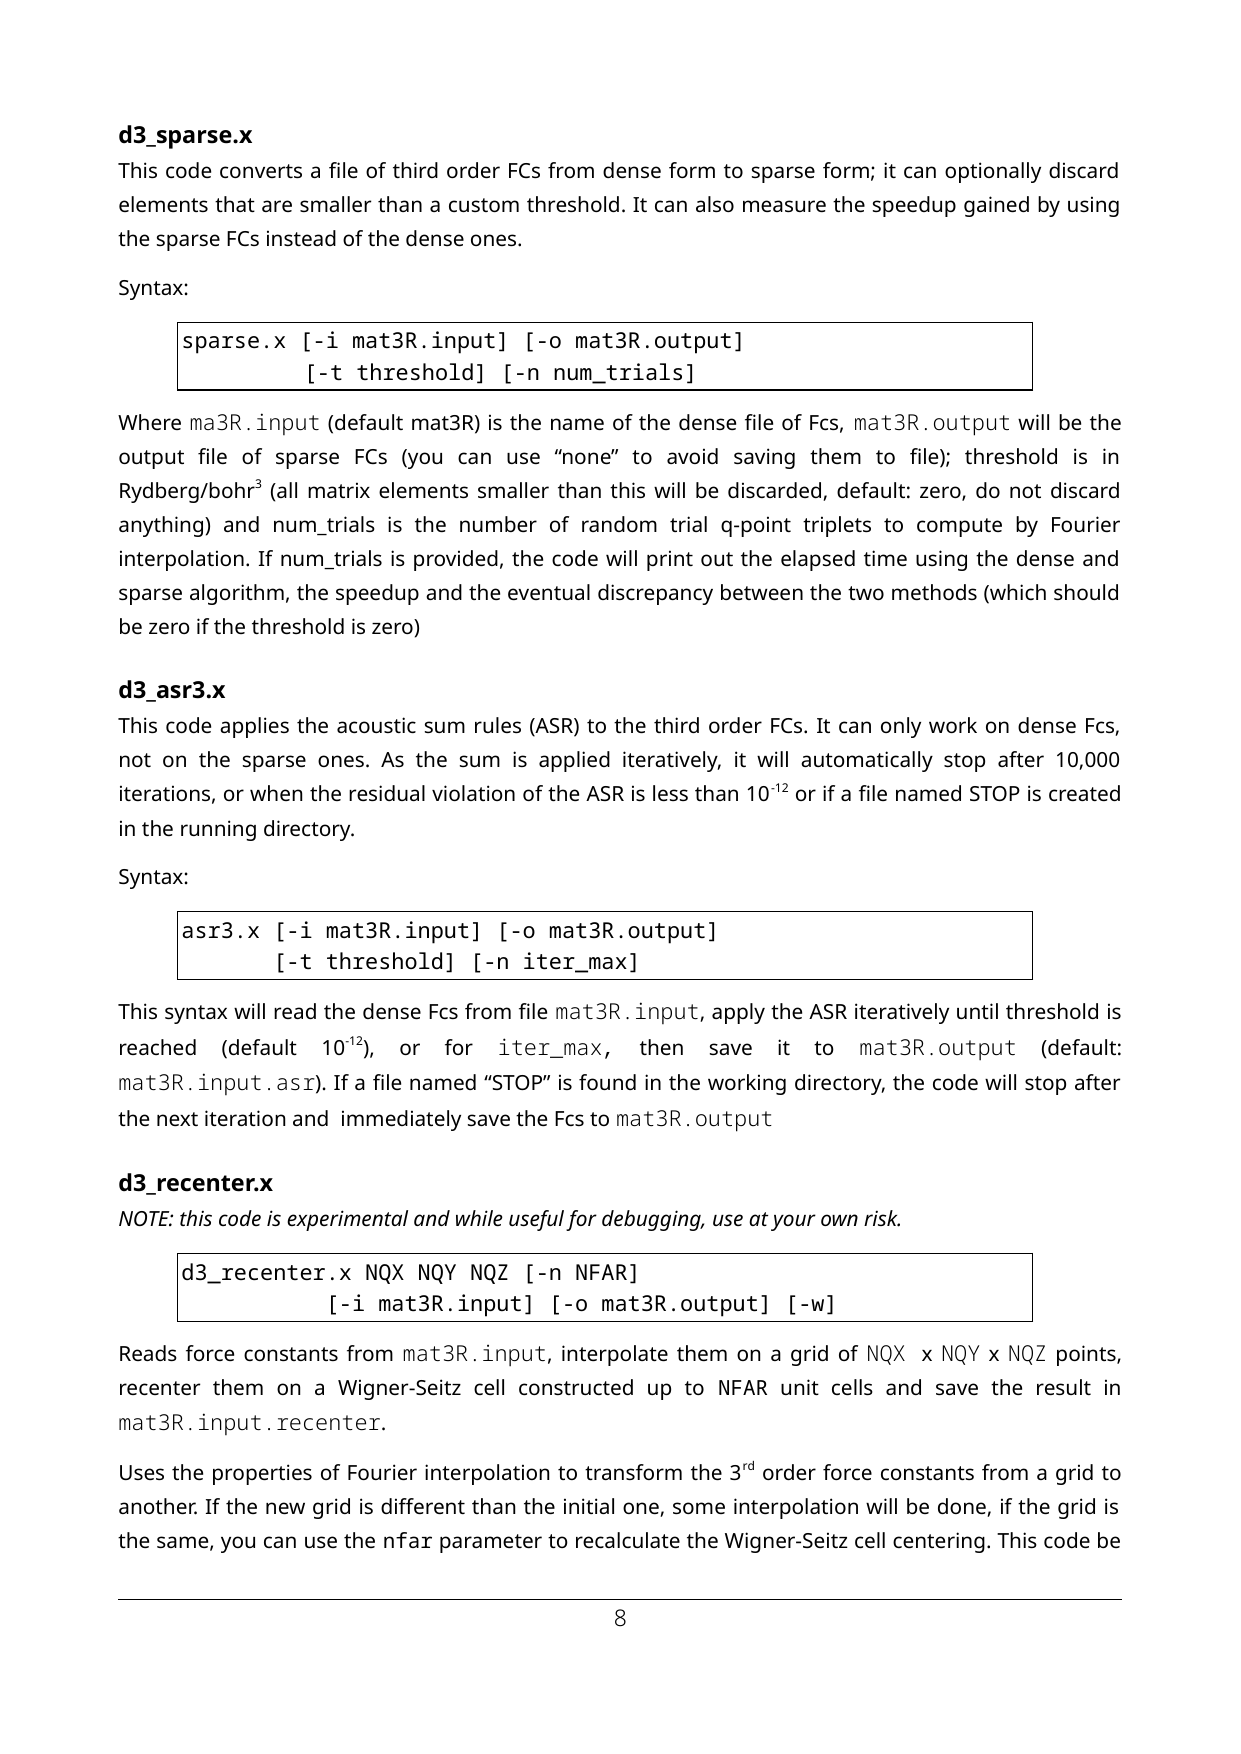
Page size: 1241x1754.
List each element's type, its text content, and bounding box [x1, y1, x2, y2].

text d3_recenter.x NQX NQY NQZ [-n NFAR] [-i mat3R.input] [-o mat3R.output] [-w] [178, 1254, 1032, 1321]
subtitle d3_recenter.x [118, 1166, 1122, 1198]
text asr3.x [-i mat3R.input] [-o mat3R.output] [-t threshold] [-n iter_max] [178, 912, 1032, 979]
subtitle d3_asr3.x [118, 673, 1122, 705]
text sparse.x [-i mat3R.input] [-o mat3R.output] [-t threshold] [-n num_trials] [178, 323, 1032, 389]
text Where ma3R.input (default mat3R) is the name of the dense file of Fcs, mat3R.output will be the output file of sparse FCs (you can use “none” to avoid saving them to file); threshold is in Rydberg/bohr3 (all matrix elements smaller than this will be discarded, default: zero, do not discard anything) and num_trials is the number of random trial q-point triplets to compute by Fourier interpolation. If num_trials is provided, the code will print out the elapsed time using the dense and sparse algorithm, the speedup and the eventual discrepancy between the two methods (which should be zero if the threshold is zero) [118, 407, 1122, 641]
text This code applies the acoustic sum rules (ASR) to the third order FCs. It can only work on dense Fcs, not on the sparse ones. As the sum is applied iteratively, it will automatically stop after 10,000 iterations, or when the residual violation of the ASR is less than 10-12 or if a file named STOP is created in the running directory. [118, 711, 1122, 842]
text Syntax: [118, 862, 1122, 891]
subtitle d3_sparse.x [118, 118, 1122, 150]
text Uses the properties of Fourier interpolation to transform the 3rd order force constants from a grid to another. If the new grid is different than the initial one, some interpolation will be done, if the grid is the same, you can use the nfar parameter to recalculate the Wigner-Seitz cell centering. This code be [118, 1458, 1122, 1554]
text Reads force constants from mat3R.input, interpolate them on a grid of NQX x NQY x NQZ points, recenter them on a Wigner-Seitz cell constructed up to NFAR unit cells and save the result in mat3R.input.recenter. [118, 1338, 1122, 1437]
text Syntax: [118, 273, 1122, 301]
text This syntax will read the dense Fcs from file mat3R.input, apply the ASR iteratively until threshold is reached (default 10-12), or for iter_max, then save it to mat3R.output (default: mat3R.input.asr). If a file named “STOP” is found in the working directory, the code will stop after the next iteration and immediately save the Fcs to mat3R.output [118, 996, 1122, 1133]
text NOTE: this code is experimental and while useful for debugging, use at your own risk. [118, 1204, 1122, 1232]
text This code converts a file of third order FCs from dense form to sparse form; it can optionally discard elements that are smaller than a custom threshold. It can also measure the speedup gained by using the sparse FCs instead of the dense ones. [118, 156, 1122, 253]
